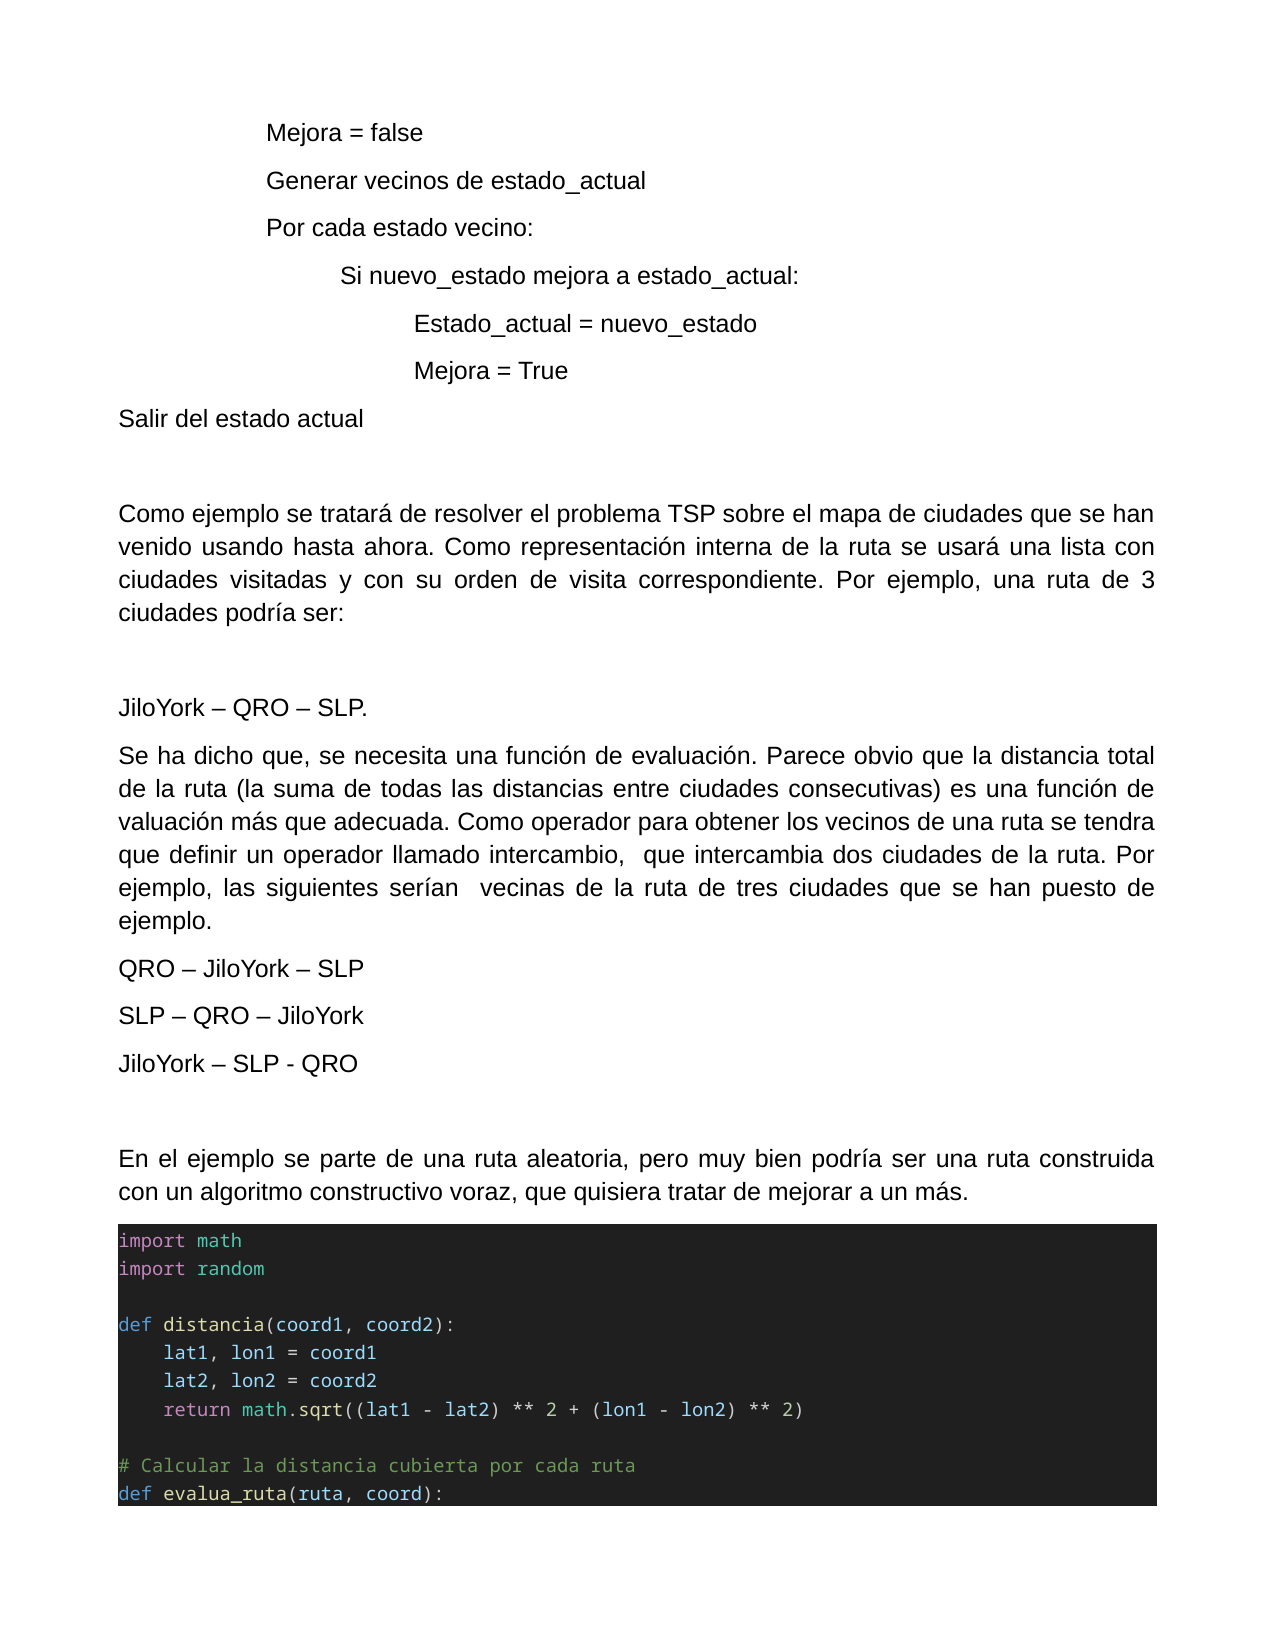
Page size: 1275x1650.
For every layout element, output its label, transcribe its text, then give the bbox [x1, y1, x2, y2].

text Mejora = True [118, 356, 1157, 385]
text # Calcular la distancia cubierta por cada ruta [118, 1449, 1157, 1478]
text return math.sqrt((lat1 - lat2) ** 2 + (lon1 - lon2) ** 2) [118, 1393, 1157, 1421]
text En el ejemplo se parte de una ruta aleatoria, pero muy bien podría ser una ruta construida con un algoritmo constructivo voraz, que quisiera tratar de mejorar a un más. [118, 1144, 1157, 1206]
text QRO – JiloYork – SLP [118, 953, 1157, 982]
text JiloYork – QRO – SLP. [118, 693, 1157, 722]
text Mejora = false [118, 118, 1157, 147]
text import random [118, 1253, 1157, 1281]
text import math [118, 1224, 1157, 1253]
text Estado_actual = nuevo_estado [118, 308, 1157, 337]
text Como ejemplo se tratará de resolver el problema TSP sobre el mapa de ciudades que se han venido usando hasta ahora. Como representación interna de la ruta se usará una lista con ciudades visitadas y con su orden de visita correspondiente. Por ejemplo, una ruta de 3 ciudades podría ser: [118, 499, 1157, 627]
text SLP – QRO – JiloYork [118, 1001, 1157, 1030]
text def evalua_ruta(ruta, coord): [118, 1478, 1157, 1506]
text Generar vecinos de estado_actual [118, 166, 1157, 194]
text lat1, lon1 = coord1 [118, 1337, 1157, 1365]
text lat2, lon2 = coord2 [118, 1365, 1157, 1393]
text Salir del estado actual [118, 404, 1157, 432]
text Por cada estado vecino: [118, 213, 1157, 242]
text Si nuevo_estado mejora a estado_actual: [118, 261, 1157, 290]
text JiloYork – SLP - QRO [118, 1049, 1157, 1077]
text Se ha dicho que, se necesita una función de evaluación. Parece obvio que la distancia total de la ruta (la suma de todas las distancias entre ciudades consecutivas) es una función de valuación más que adecuada. Como operador para obtener los vecinos de una ruta se tendra que definir un operador llamado intercambio, que intercambia dos ciudades de la ruta. Por ejemplo, las siguientes serían vecinas de la ruta de tres ciudades que se han puesto de ejemplo. [118, 741, 1157, 935]
text def distancia(coord1, coord2): [118, 1309, 1157, 1337]
